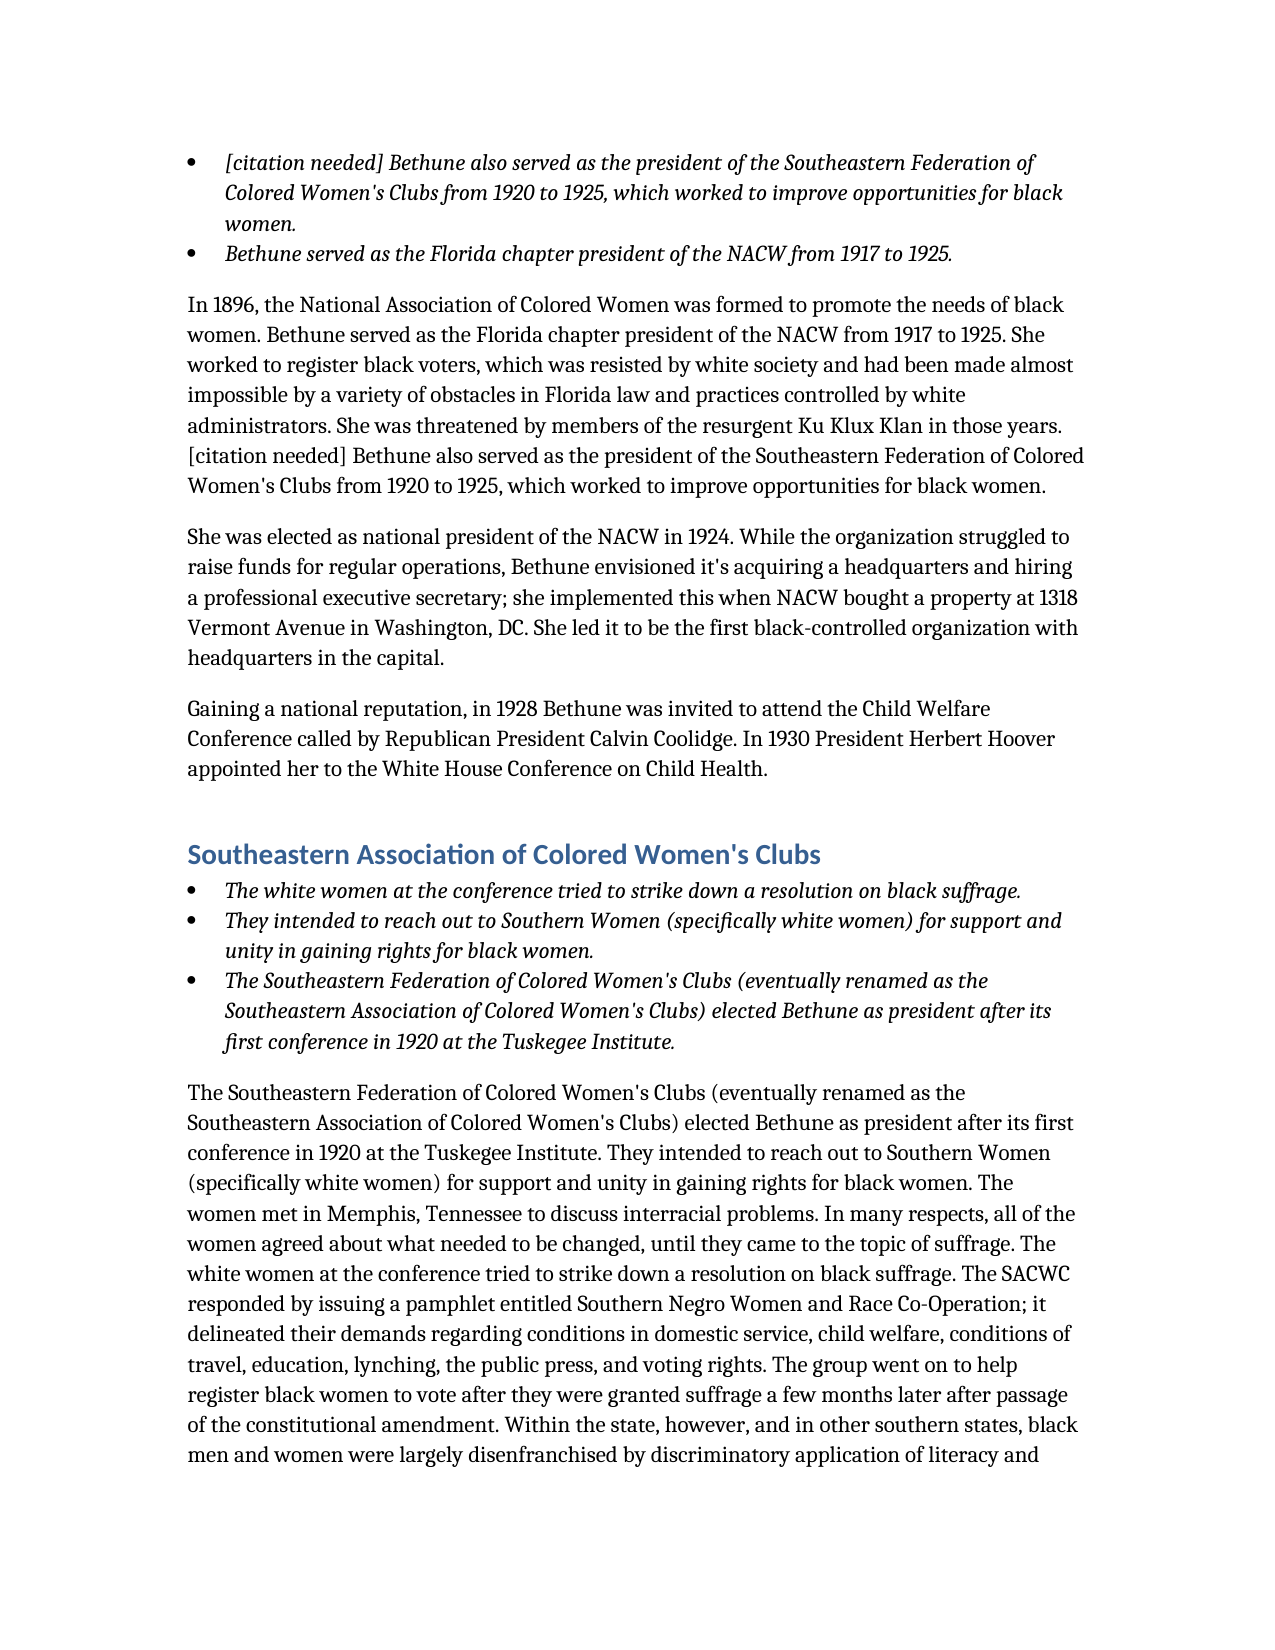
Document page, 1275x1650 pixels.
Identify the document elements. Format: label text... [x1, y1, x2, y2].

subtitle Southeastern Association of Colored Women's Clubs [187, 836, 1087, 872]
text She was elected as national president of the NACW in 1924. While the organization struggled to raise funds for regular operations, Bethune envisioned it's acquiring a headquarters and hiring a professional executive secretary; she implemented this when NACW bought a property at 1318 Vermont Avenue in Washington, DC. She led it to be the first black-controlled organization with headquarters in the capital. [187, 524, 1087, 671]
list [citation needed] Bethune also served as the president of the Southeastern Federation of Colored Women's Clubs from 1920 to 1925, which worked to improve opportunities for black women. [187, 150, 1087, 237]
list The white women at the conference tried to strike down a resolution on black suffrage. [187, 877, 1087, 904]
text The Southeastern Federation of Colored Women's Clubs (eventually renamed as the Southeastern Association of Colored Women's Clubs) elected Bethune as president after its first conference in 1920 at the Tuskegee Institute. They intended to reach out to Southern Women (specifically white women) for support and unity in gaining rights for black women. The women met in Memphis, Tennessee to discuss interracial problems. In many respects, all of the women agreed about what needed to be changed, until they came to the topic of suffrage. The white women at the conference tried to strike down a resolution on black suffrage. The SACWC responded by issuing a pamphlet entitled Southern Negro Women and Race Co-Operation; it delineated their demands regarding conditions in domestic service, child welfare, conditions of travel, education, lynching, the public press, and voting rights. The group went on to help register black women to vote after they were granted suffrage a few months later after passage of the constitutional amendment. Within the state, however, and in other southern states, black men and women were largely disenfranchised by discriminatory application of literacy and [187, 1079, 1087, 1468]
list The Southeastern Federation of Colored Women's Clubs (eventually renamed as the Southeastern Association of Colored Women's Clubs) elected Bethune as president after its first conference in 1920 at the Tuskegee Institute. [187, 968, 1087, 1055]
list They intended to reach out to Southern Women (specifically white women) for support and unity in gaining rights for black women. [187, 908, 1087, 964]
list Bethune served as the Florida chapter president of the NACW from 1917 to 1925. [187, 241, 1087, 267]
text Gaining a national reputation, in 1928 Bethune was invited to attend the Child Welfare Conference called by Republican President Calvin Coolidge. In 1930 President Herbert Hoover appointed her to the White House Conference on Child Health. [187, 696, 1087, 783]
text In 1896, the National Association of Colored Women was formed to promote the needs of black women. Bethune served as the Florida chapter president of the NACW from 1917 to 1925. She worked to register black voters, which was resisted by white society and had been made almost impossible by a variety of obstacles in Florida law and practices controlled by white administrators. She was threatened by members of the resurgent Ku Klux Klan in those years.[citation needed] Bethune also served as the president of the Southeastern Federation of Colored Women's Clubs from 1920 to 1925, which worked to improve opportunities for black women. [187, 292, 1087, 499]
